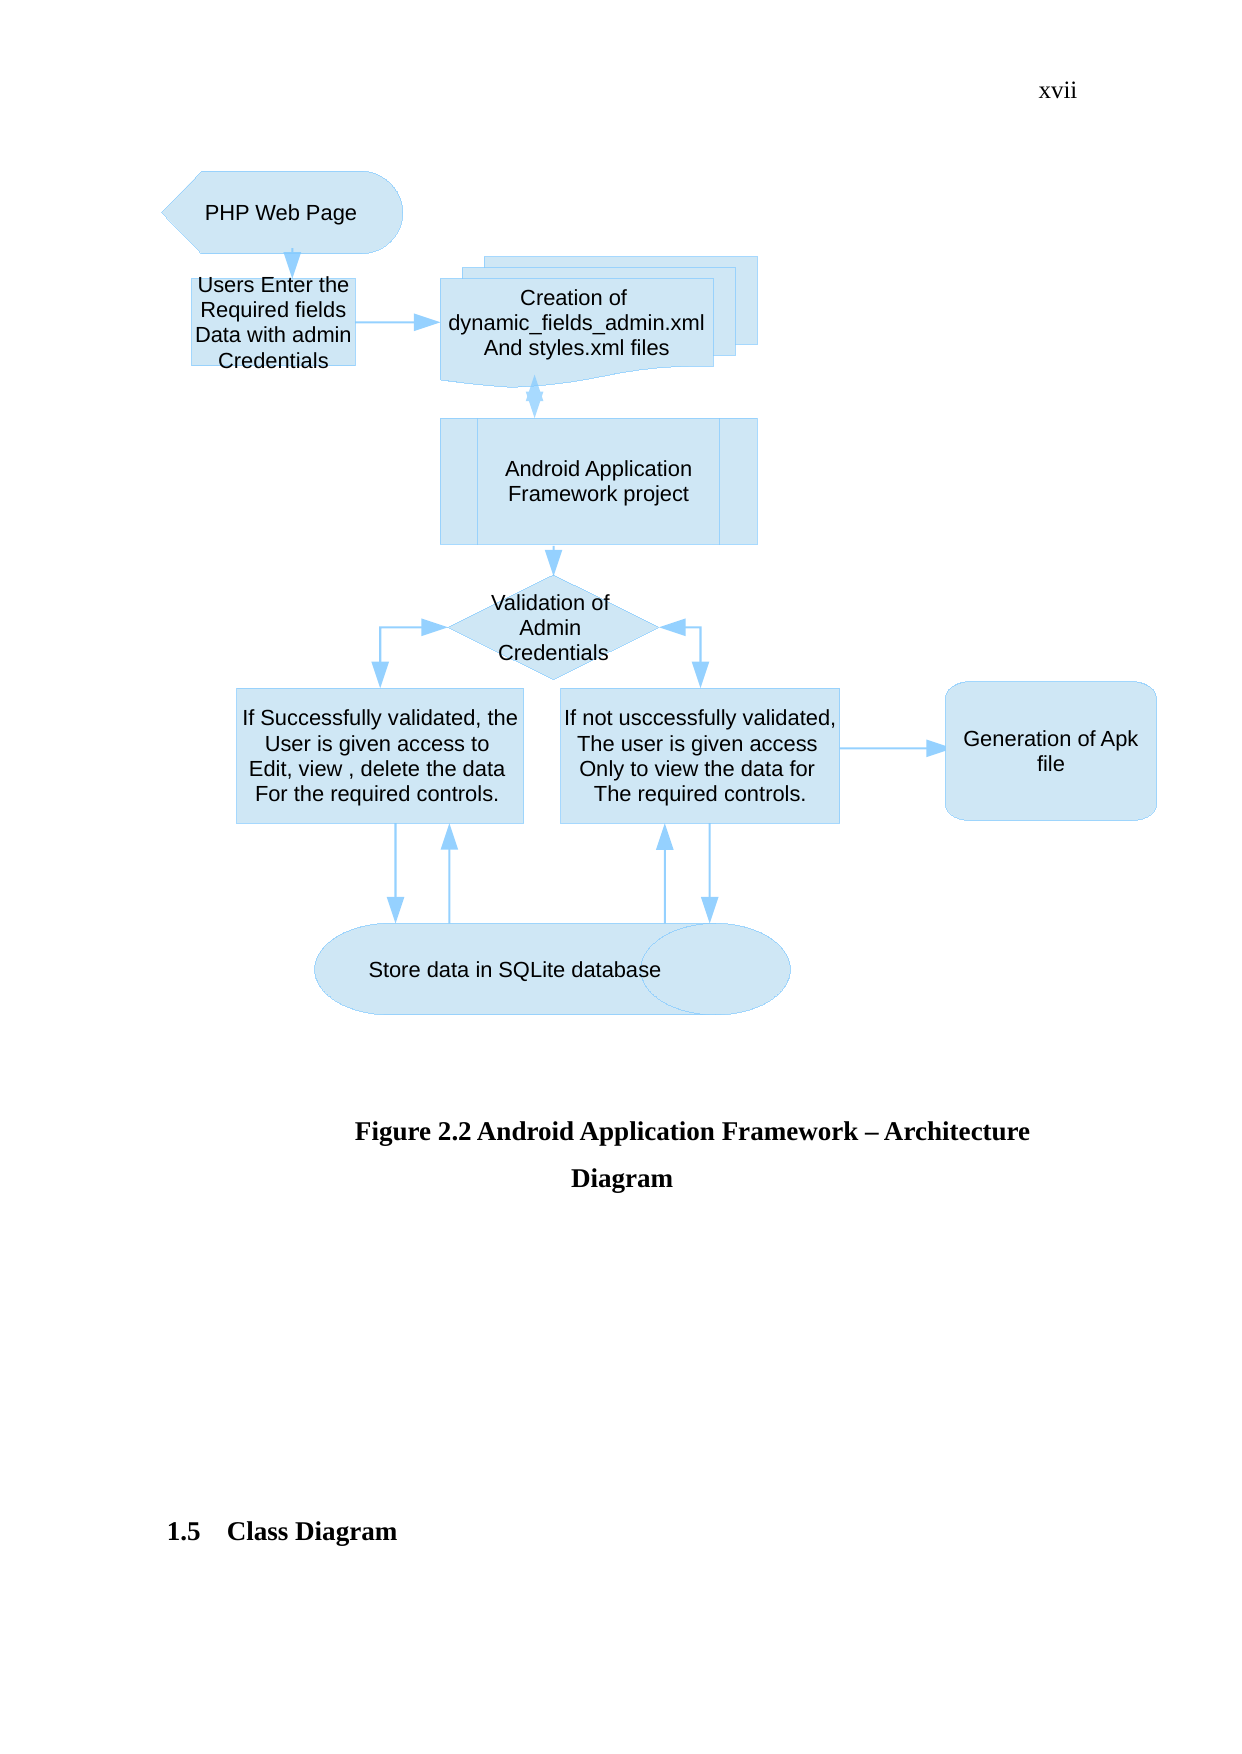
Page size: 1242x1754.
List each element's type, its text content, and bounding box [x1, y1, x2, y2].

subtitle Class Diagram [167, 1514, 1077, 1546]
text Figure 2.2 Android Application Framework – Architecture Diagram [167, 1116, 1077, 1193]
